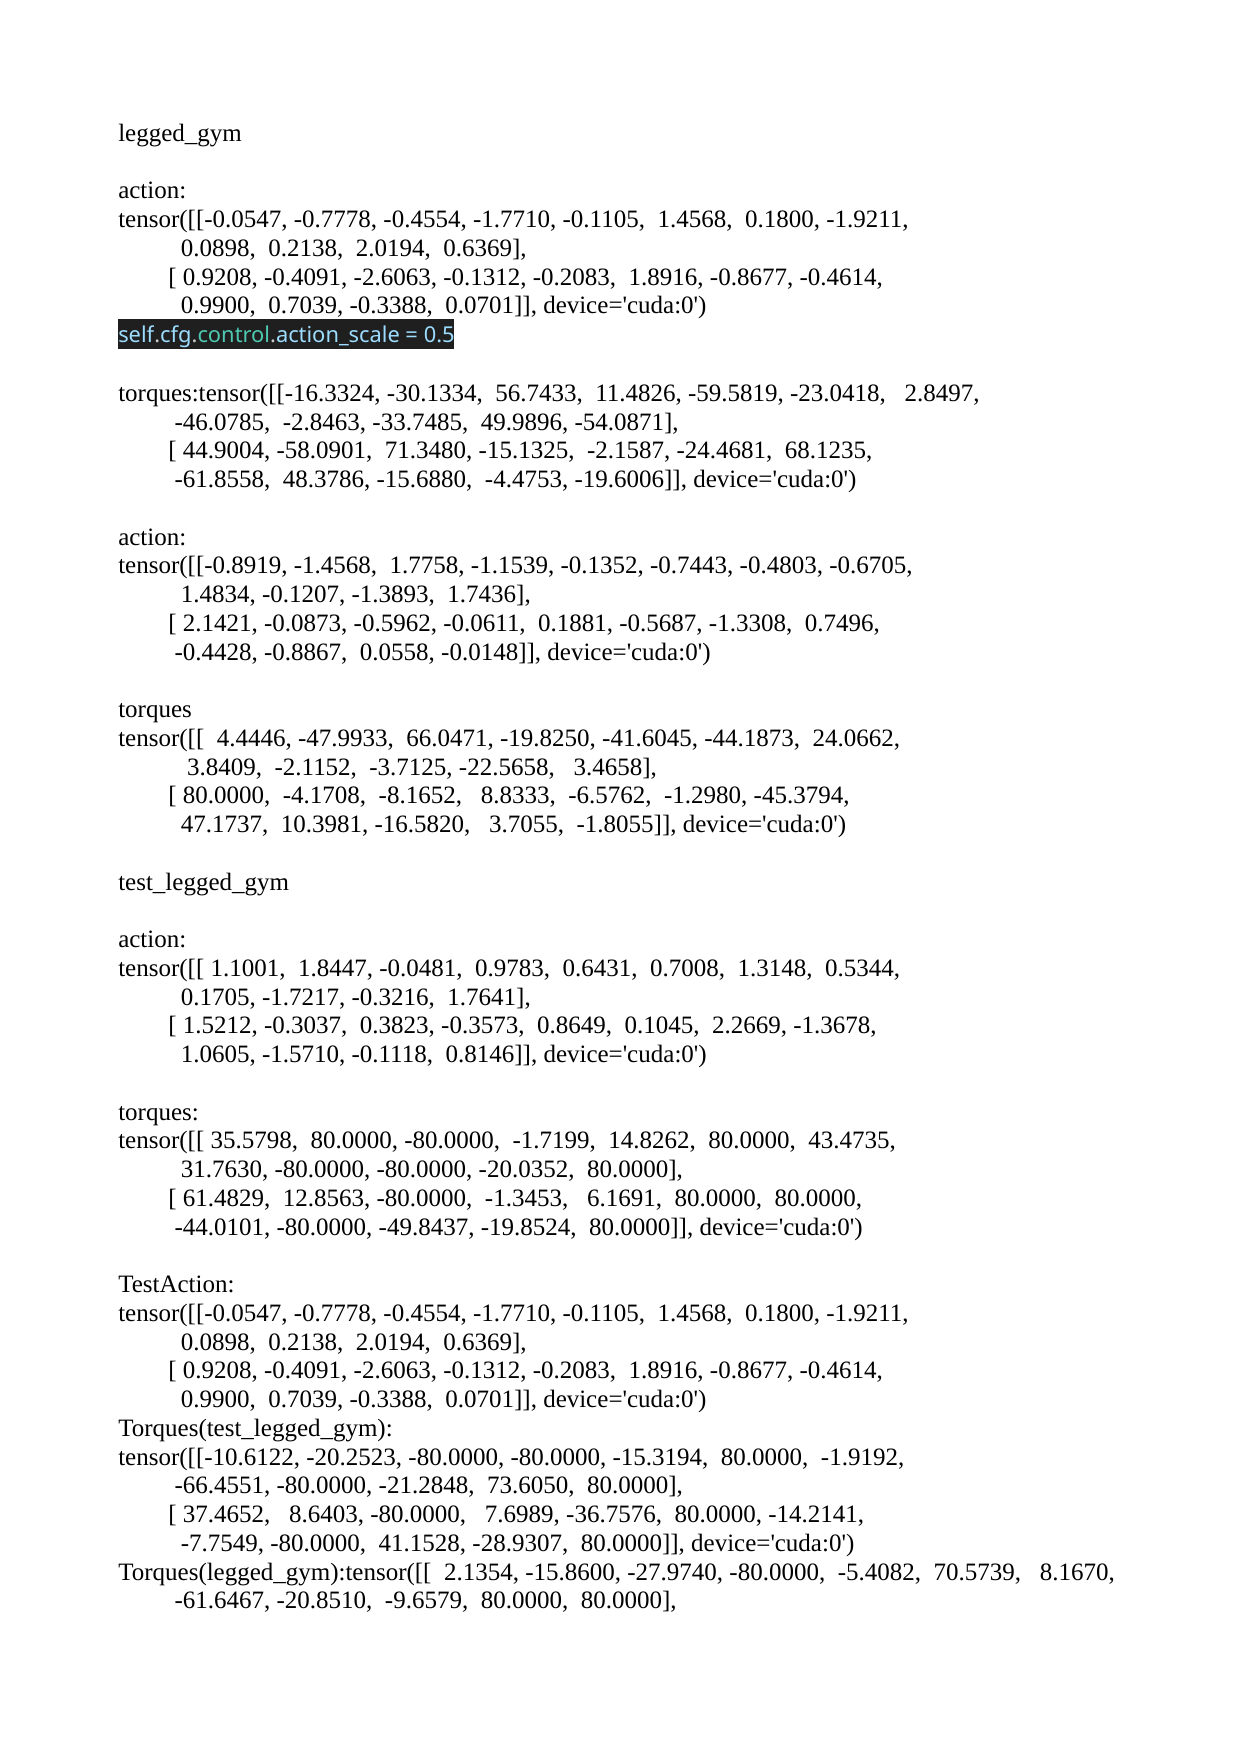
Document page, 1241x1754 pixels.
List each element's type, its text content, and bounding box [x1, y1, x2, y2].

text [ 2.1421, -0.0873, -0.5962, -0.0611, 0.1881, -0.5687, -1.3308, 0.7496, [118, 608, 1122, 637]
text TestAction: [118, 1269, 1122, 1298]
text [ 44.9004, -58.0901, 71.3480, -15.1325, -2.1587, -24.4681, 68.1235, [118, 435, 1122, 464]
text [ 1.5212, -0.3037, 0.3823, -0.3573, 0.8649, 0.1045, 2.2669, -1.3678, [118, 1010, 1122, 1039]
text -7.7549, -80.0000, 41.1528, -28.9307, 80.0000]], device='cuda:0') [118, 1528, 1122, 1557]
text [ 0.9208, -0.4091, -2.6063, -0.1312, -0.2083, 1.8916, -0.8677, -0.4614, [118, 262, 1122, 291]
text -44.0101, -80.0000, -49.8437, -19.8524, 80.0000]], device='cuda:0') [118, 1212, 1122, 1240]
text -61.8558, 48.3786, -15.6880, -4.4753, -19.6006]], device='cuda:0') [118, 464, 1122, 493]
text 0.9900, 0.7039, -0.3388, 0.0701]], device='cuda:0') [118, 1384, 1122, 1413]
text tensor([[-0.0547, -0.7778, -0.4554, -1.7710, -0.1105, 1.4568, 0.1800, -1.9211, [118, 1298, 1122, 1327]
text torques [118, 694, 1122, 723]
text -66.4551, -80.0000, -21.2848, 73.6050, 80.0000], [118, 1470, 1122, 1499]
text [ 0.9208, -0.4091, -2.6063, -0.1312, -0.2083, 1.8916, -0.8677, -0.4614, [118, 1355, 1122, 1384]
text 0.1705, -1.7217, -0.3216, 1.7641], [118, 982, 1122, 1010]
text torques:tensor([[-16.3324, -30.1334, 56.7433, 11.4826, -59.5819, -23.0418, 2.8497, [118, 378, 1122, 407]
text torques: [118, 1097, 1122, 1125]
text 0.0898, 0.2138, 2.0194, 0.6369], [118, 1327, 1122, 1355]
text Torques(legged_gym):tensor([[ 2.1354, -15.8600, -27.9740, -80.0000, -5.4082, 70.5739, 8.1670, [118, 1557, 1122, 1585]
text action: [118, 176, 1122, 204]
text self.cfg.control.action_scale = 0.5 [118, 319, 1122, 349]
text 1.4834, -0.1207, -1.3893, 1.7436], [118, 579, 1122, 608]
text test_legged_gym [118, 867, 1122, 895]
text -61.6467, -20.8510, -9.6579, 80.0000, 80.0000], [118, 1585, 1122, 1614]
text 31.7630, -80.0000, -80.0000, -20.0352, 80.0000], [118, 1154, 1122, 1183]
text [ 61.4829, 12.8563, -80.0000, -1.3453, 6.1691, 80.0000, 80.0000, [118, 1183, 1122, 1212]
text tensor([[ 1.1001, 1.8447, -0.0481, 0.9783, 0.6431, 0.7008, 1.3148, 0.5344, [118, 953, 1122, 982]
text legged_gym [118, 118, 1122, 147]
text tensor([[-0.8919, -1.4568, 1.7758, -1.1539, -0.1352, -0.7443, -0.4803, -0.6705, [118, 550, 1122, 579]
text tensor([[ 4.4446, -47.9933, 66.0471, -19.8250, -41.6045, -44.1873, 24.0662, [118, 723, 1122, 752]
text tensor([[-10.6122, -20.2523, -80.0000, -80.0000, -15.3194, 80.0000, -1.9192, [118, 1442, 1122, 1470]
text 0.9900, 0.7039, -0.3388, 0.0701]], device='cuda:0') [118, 291, 1122, 319]
text action: [118, 924, 1122, 953]
text action: [118, 522, 1122, 550]
text 0.0898, 0.2138, 2.0194, 0.6369], [118, 233, 1122, 262]
text tensor([[ 35.5798, 80.0000, -80.0000, -1.7199, 14.8262, 80.0000, 43.4735, [118, 1125, 1122, 1154]
text 3.8409, -2.1152, -3.7125, -22.5658, 3.4658], [118, 752, 1122, 780]
text -0.4428, -0.8867, 0.0558, -0.0148]], device='cuda:0') [118, 637, 1122, 665]
text 1.0605, -1.5710, -0.1118, 0.8146]], device='cuda:0') [118, 1039, 1122, 1068]
text -46.0785, -2.8463, -33.7485, 49.9896, -54.0871], [118, 407, 1122, 435]
text [ 80.0000, -4.1708, -8.1652, 8.8333, -6.5762, -1.2980, -45.3794, [118, 780, 1122, 809]
text 47.1737, 10.3981, -16.5820, 3.7055, -1.8055]], device='cuda:0') [118, 809, 1122, 838]
text tensor([[-0.0547, -0.7778, -0.4554, -1.7710, -0.1105, 1.4568, 0.1800, -1.9211, [118, 204, 1122, 233]
text [ 37.4652, 8.6403, -80.0000, 7.6989, -36.7576, 80.0000, -14.2141, [118, 1499, 1122, 1528]
text Torques(test_legged_gym): [118, 1413, 1122, 1442]
